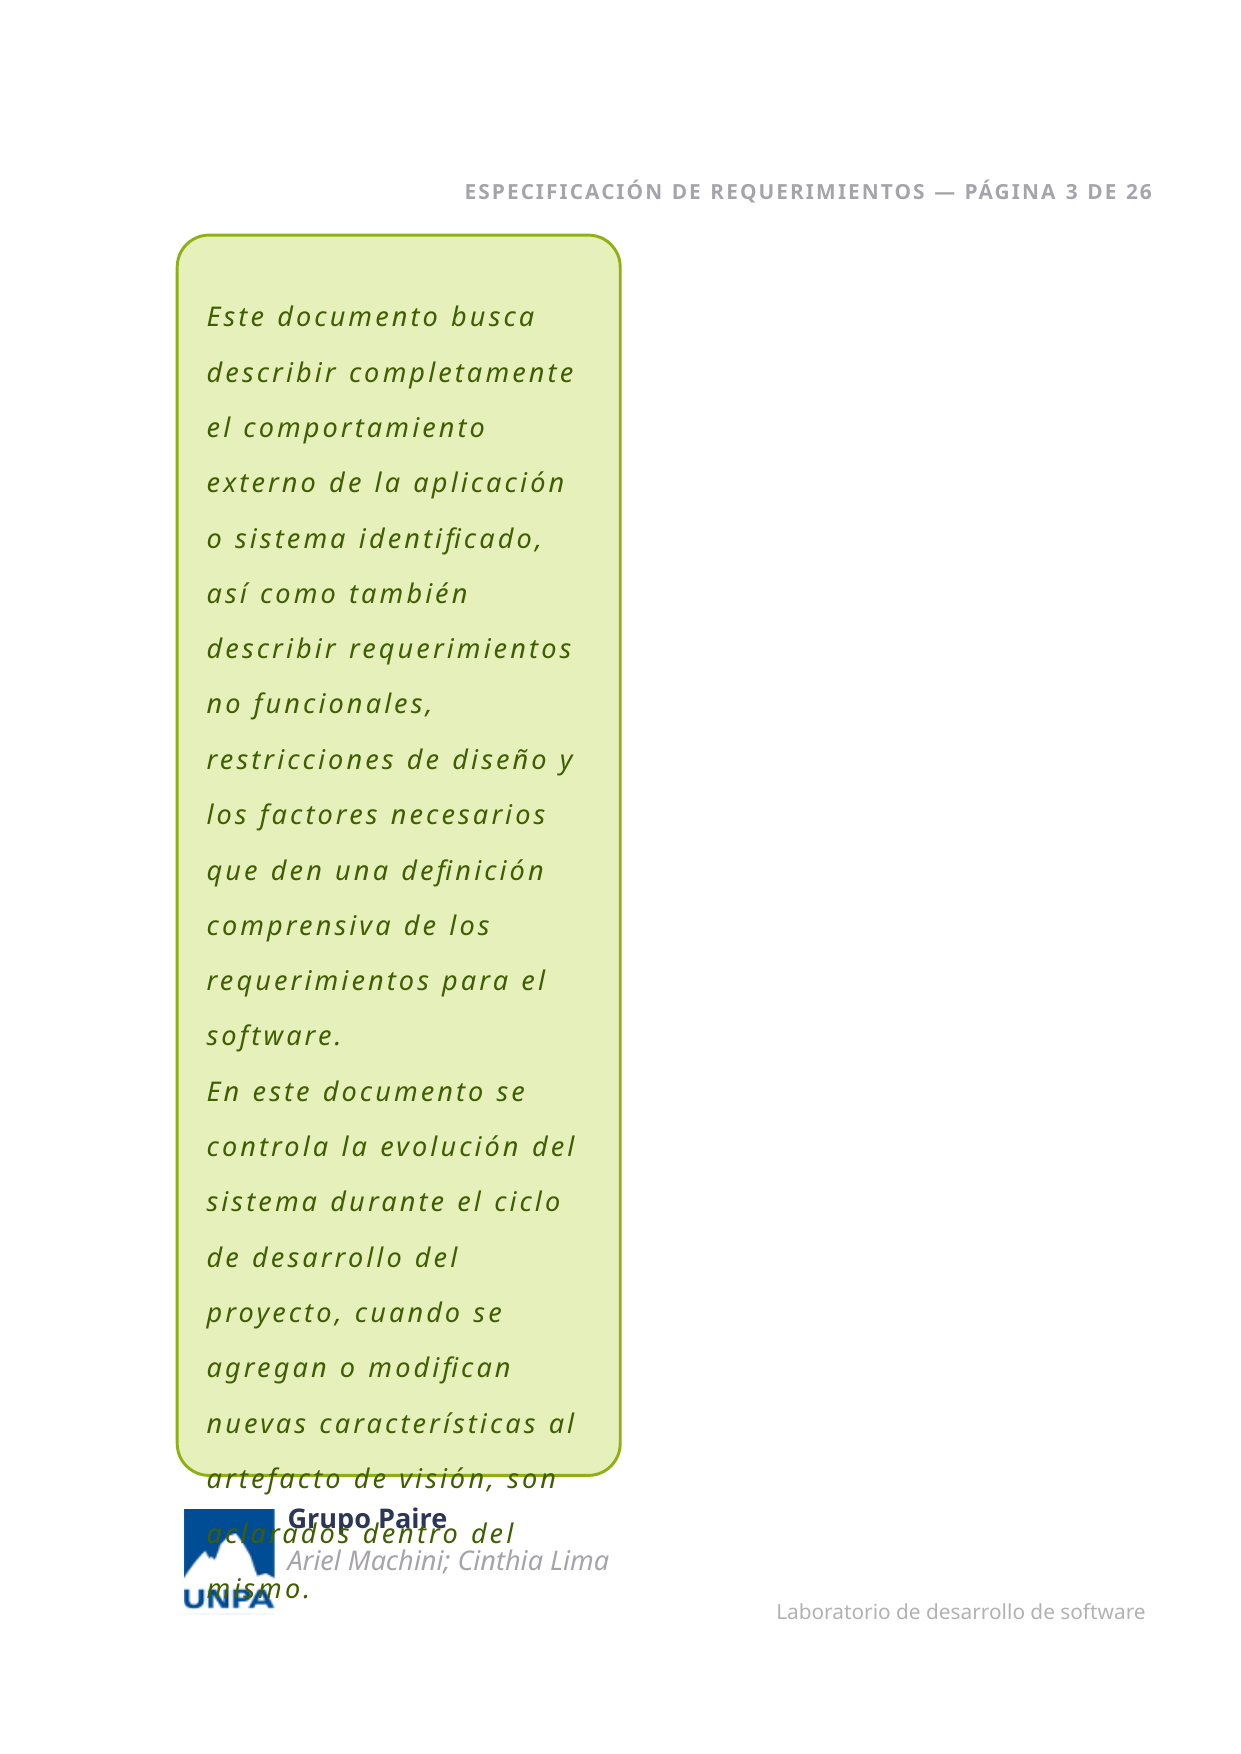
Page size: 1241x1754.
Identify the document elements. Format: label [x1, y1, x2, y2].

picture [184, 1509, 275, 1615]
